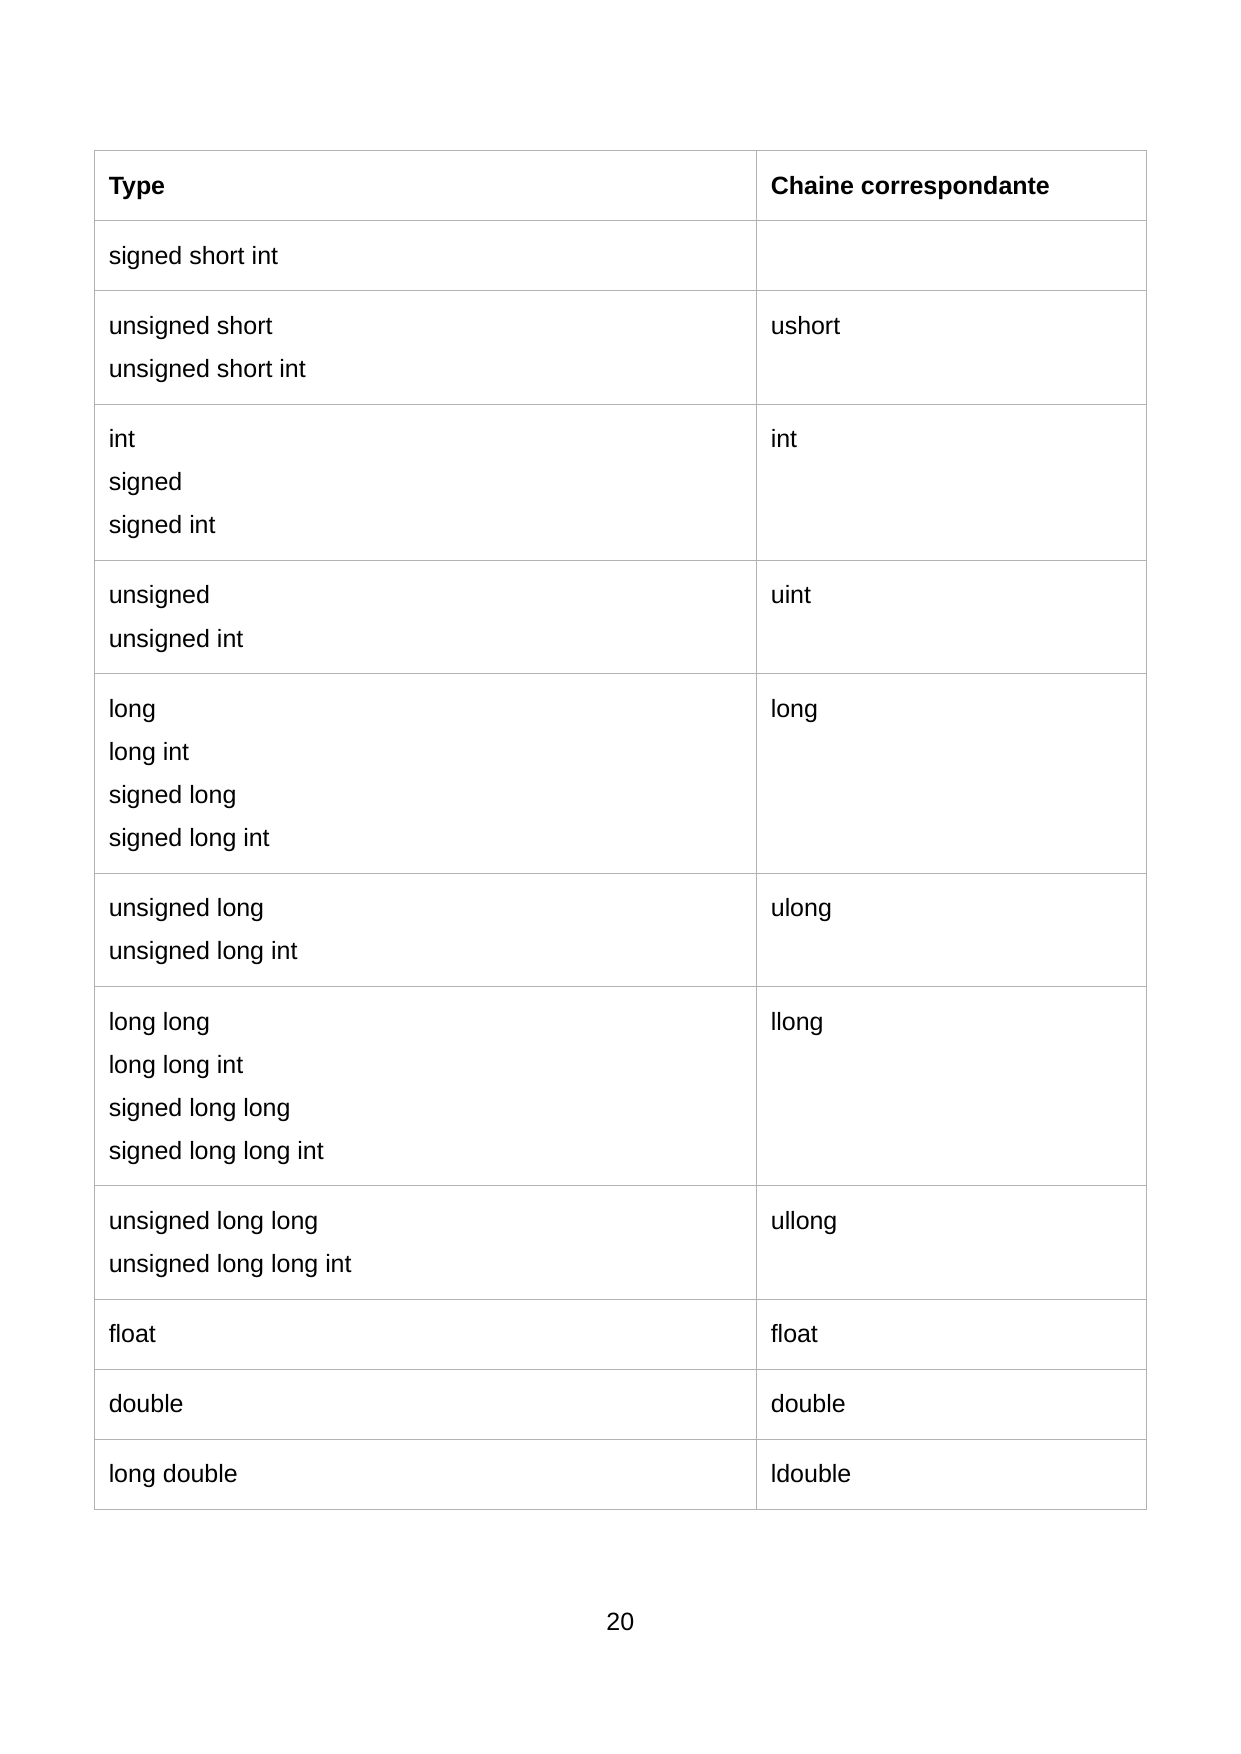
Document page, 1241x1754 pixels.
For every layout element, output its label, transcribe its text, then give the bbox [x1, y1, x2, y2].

table_cell ullong [757, 1186, 1146, 1298]
table_cell ulong [757, 874, 1146, 986]
table_header Type [95, 151, 756, 220]
table_cell unsigned unsigned int [95, 561, 756, 673]
table_cell unsigned long unsigned long int [95, 874, 756, 986]
table_cell long long long long int signed long long signed long long int [95, 987, 756, 1185]
table_cell signed short int [95, 221, 756, 290]
table_cell float [757, 1300, 1146, 1368]
table_cell ushort [757, 291, 1146, 403]
table_cell ldouble [757, 1440, 1146, 1509]
table_cell double [757, 1370, 1146, 1439]
table_cell unsigned long long unsigned long long int [95, 1186, 756, 1298]
table_cell long long int signed long signed long int [95, 674, 756, 872]
table_cell float [95, 1300, 756, 1368]
table_cell unsigned short unsigned short int [95, 291, 756, 403]
table_cell [757, 221, 1146, 290]
table_cell long [757, 674, 1146, 872]
table_cell long double [95, 1440, 756, 1509]
table_cell llong [757, 987, 1146, 1185]
table_cell uint [757, 561, 1146, 673]
table_header Chaine correspondante [757, 151, 1146, 220]
table_cell int [757, 405, 1146, 560]
table_cell int signed signed int [95, 405, 756, 560]
table_cell double [95, 1370, 756, 1439]
